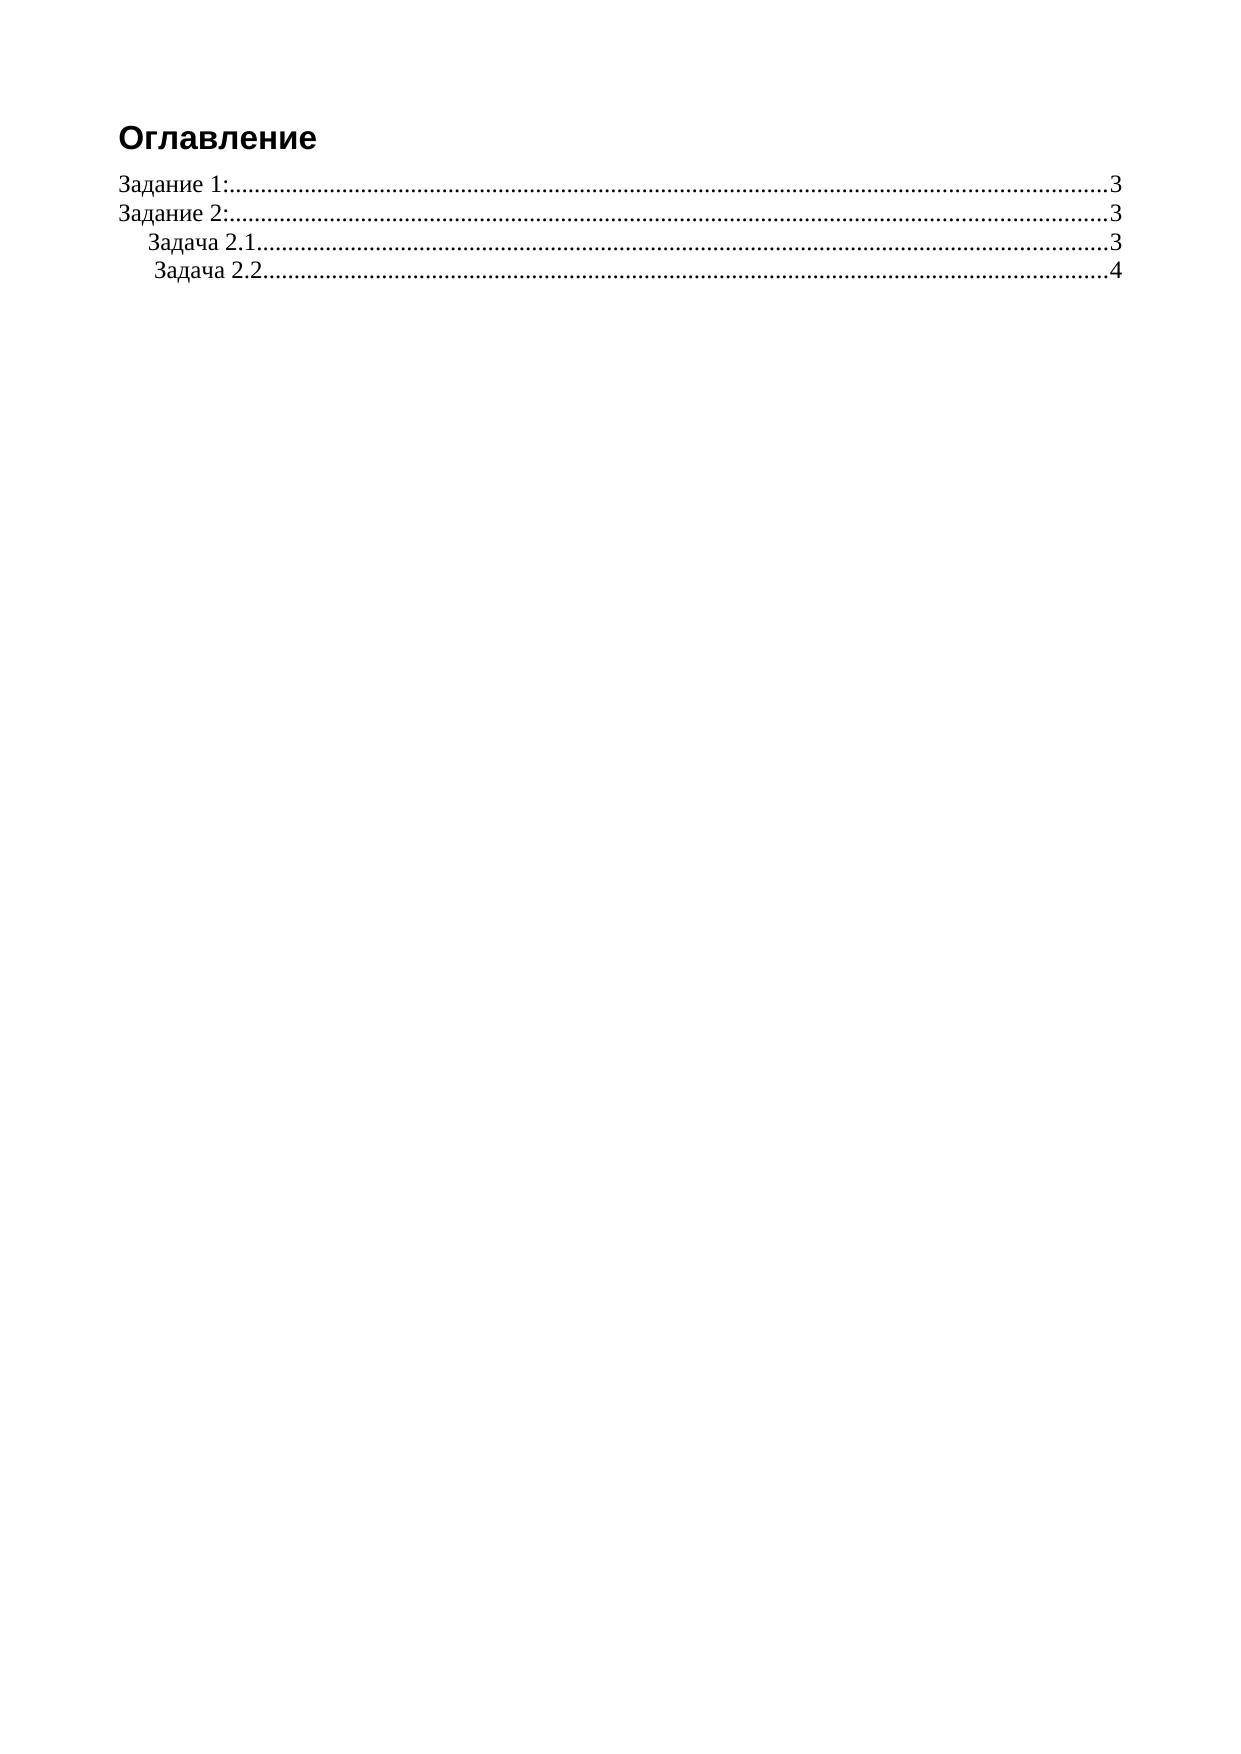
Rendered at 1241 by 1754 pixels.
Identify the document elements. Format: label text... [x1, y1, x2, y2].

text Задача 2.2 4 [148, 255, 1122, 284]
subtitle Оглавление [118, 118, 1122, 157]
text Задание 1: 3 [118, 169, 1122, 198]
text Задача 2.1 3 [148, 227, 1122, 255]
text Задание 2: 3 [118, 198, 1122, 227]
